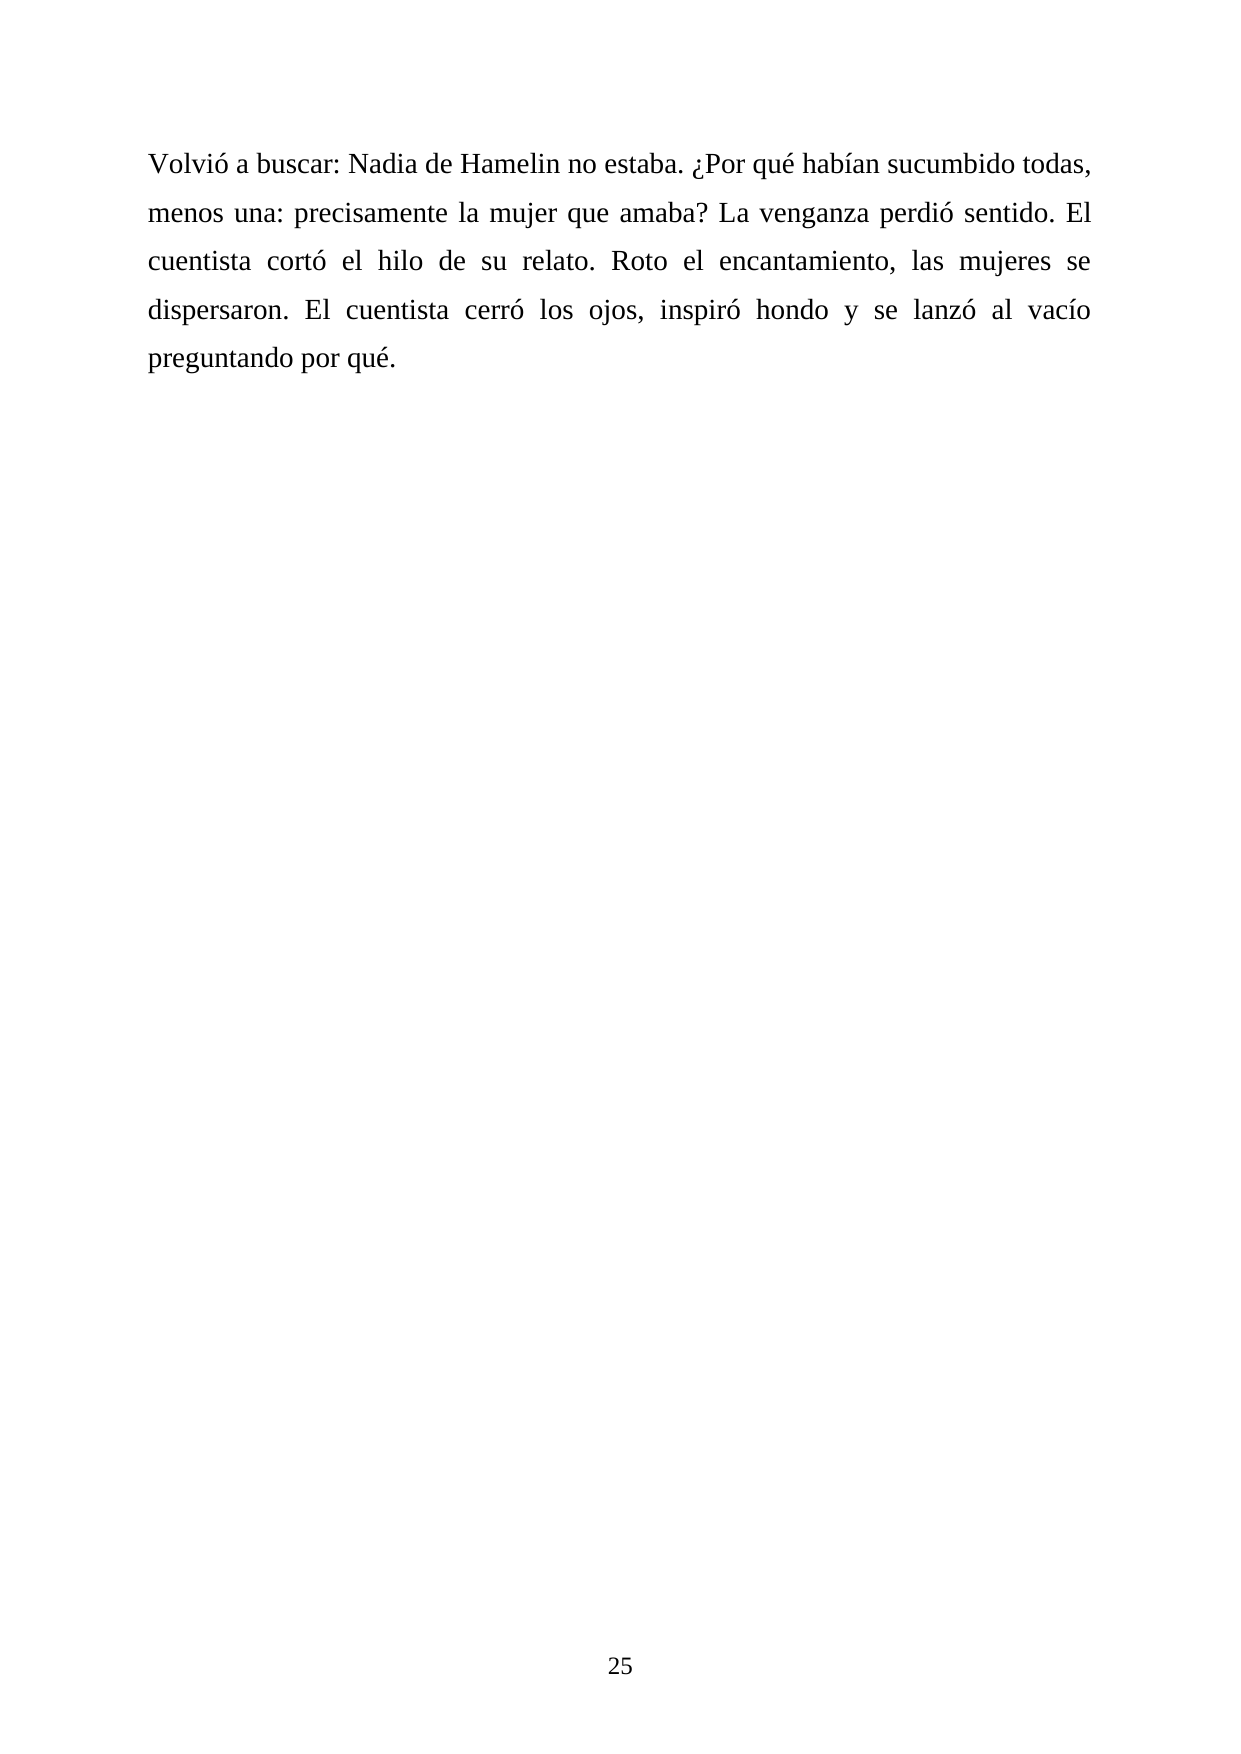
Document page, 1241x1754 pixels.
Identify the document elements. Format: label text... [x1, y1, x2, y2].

text Volvió a buscar: Nadia de Hamelin no estaba. ¿Por qué habían sucumbido todas, menos una: precisamente la mujer que amaba? La venganza perdió sentido. El cuentista cortó el hilo de su relato. Roto el encantamiento, las mujeres se dispersaron. El cuentista cerró los ojos, inspiró hondo y se lanzó al vacío preguntando por qué. [148, 148, 1092, 374]
